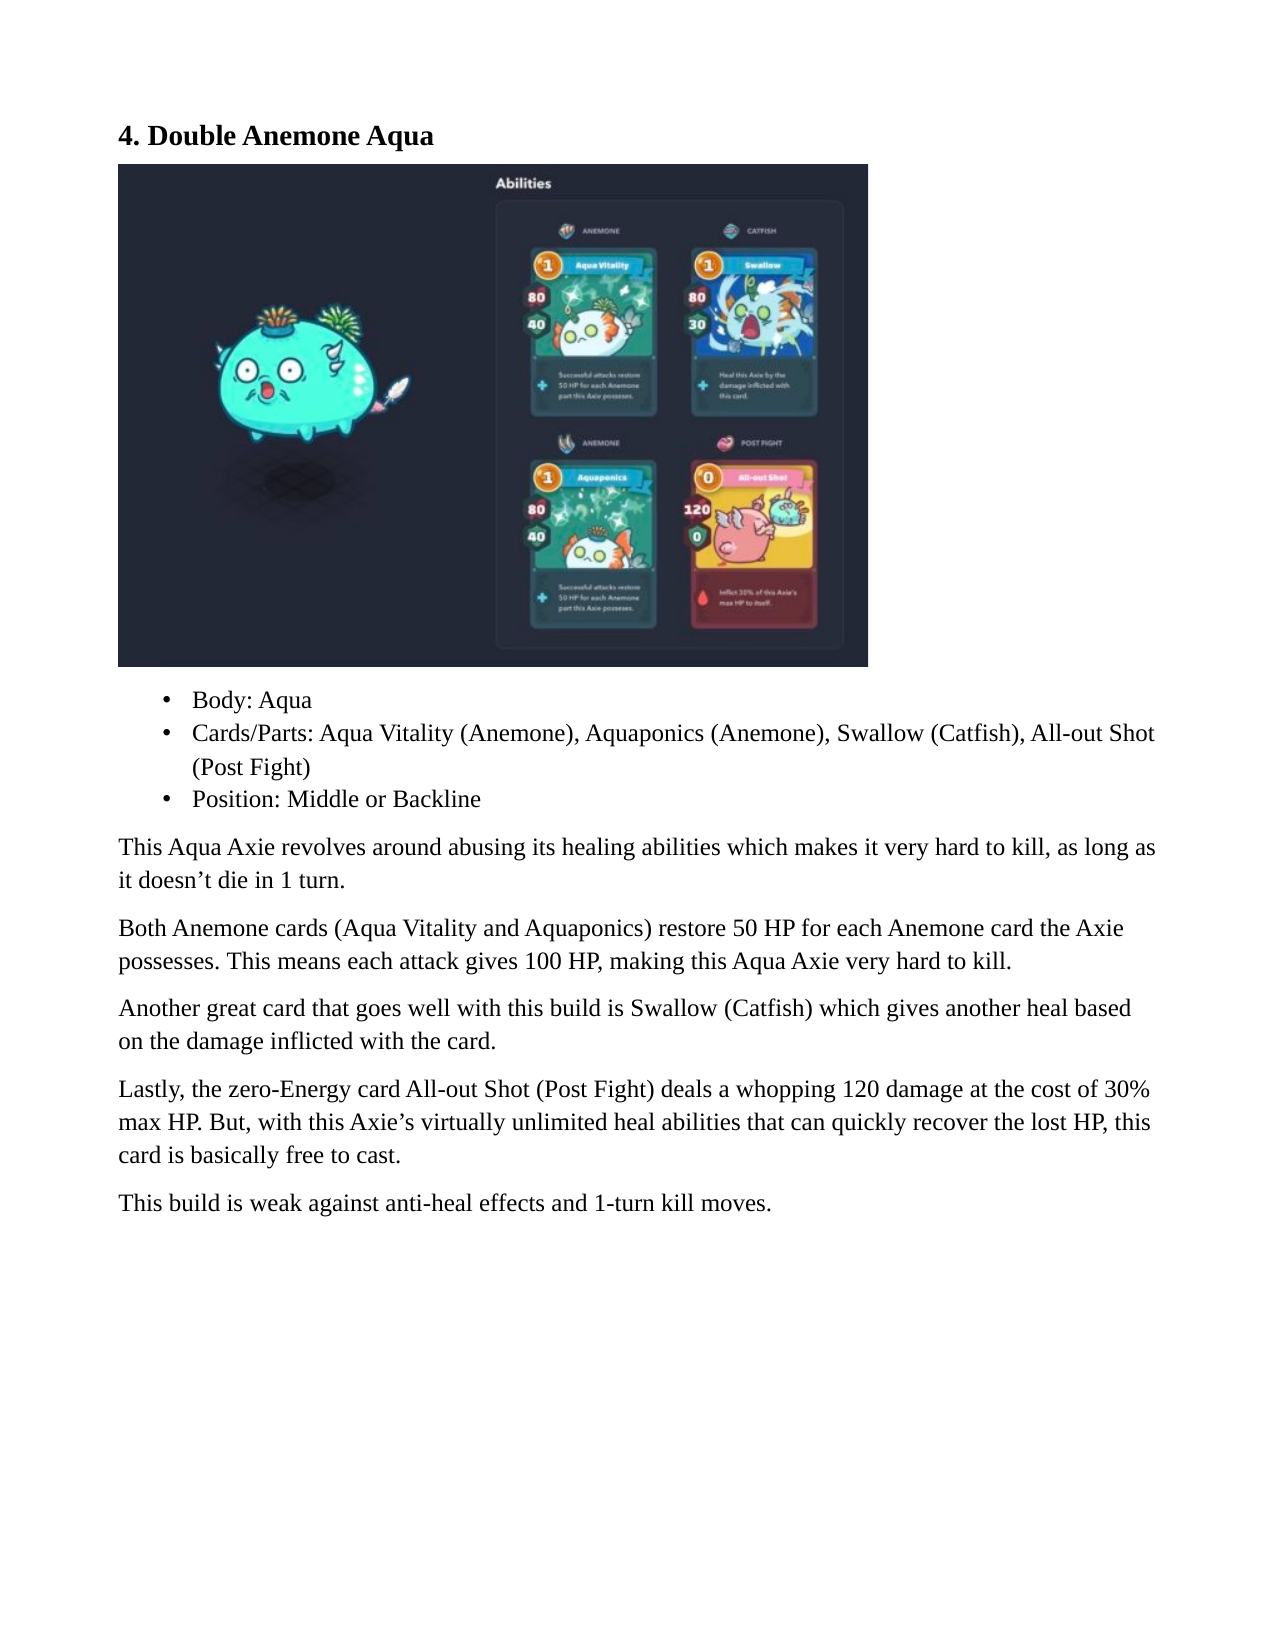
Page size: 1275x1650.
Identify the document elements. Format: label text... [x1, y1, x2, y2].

text This build is weak against anti-heal effects and 1-turn kill moves. [118, 1188, 1157, 1216]
text Both Anemone cards (Aqua Vitality and Aquaponics) restore 50 HP for each Anemone card the Axie possesses. This means each attack gives 100 HP, making this Aqua Axie very hard to kill. [118, 913, 1157, 974]
picture [118, 164, 869, 667]
list Cards/Parts: Aqua Vitality (Anemone), Aquaponics (Anemone), Swallow (Catfish), All-out Shot (Post Fight) [162, 718, 1157, 780]
list Body: Aqua [162, 686, 1157, 714]
list Position: Middle or Backline [162, 784, 1157, 813]
text Another great card that goes well with this build is Swallow (Catfish) which gives another heal based on the damage inflicted with the card. [118, 993, 1157, 1055]
text Lastly, the zero-Energy card All-out Shot (Post Fight) deals a whopping 120 damage at the cost of 30% max HP. But, with this Axie’s virtually unlimited heal abilities that can quickly recover the lost HP, this card is basically free to cast. [118, 1074, 1157, 1169]
subtitle 4. Double Anemone Aqua [118, 118, 1157, 152]
text This Aqua Axie revolves around abusing its healing abilities which makes it very hard to kill, as long as it doesn’t die in 1 turn. [118, 832, 1157, 894]
